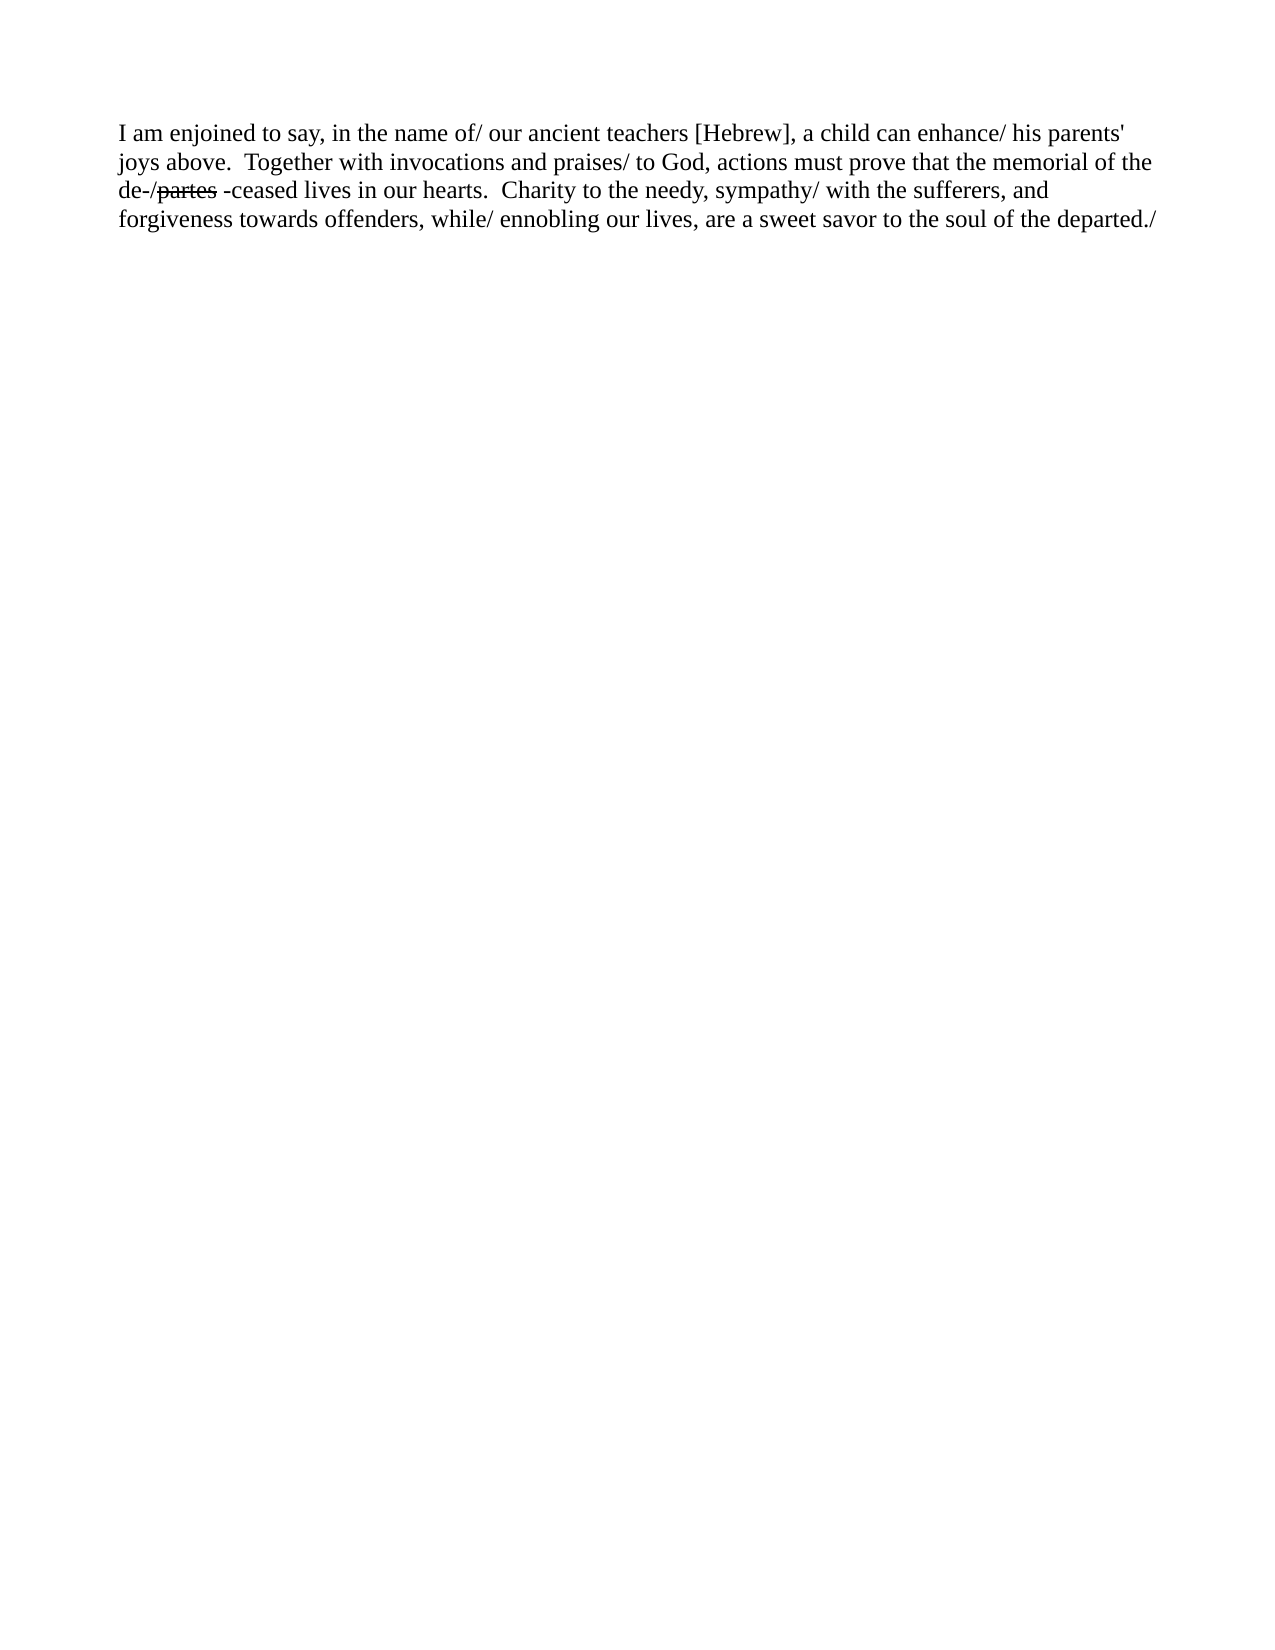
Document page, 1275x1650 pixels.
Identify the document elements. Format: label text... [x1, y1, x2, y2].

text I am enjoined to say, in the name of/ our ancient teachers [Hebrew], a child can enhance/ his parents' joys above. Together with invocations and praises/ to God, actions must prove that the memorial of the de-/partes -ceased lives in our hearts. Charity to the needy, sympathy/ with the sufferers, and forgiveness towards offenders, while/ ennobling our lives, are a sweet savor to the soul of the departed./ [118, 118, 1157, 233]
